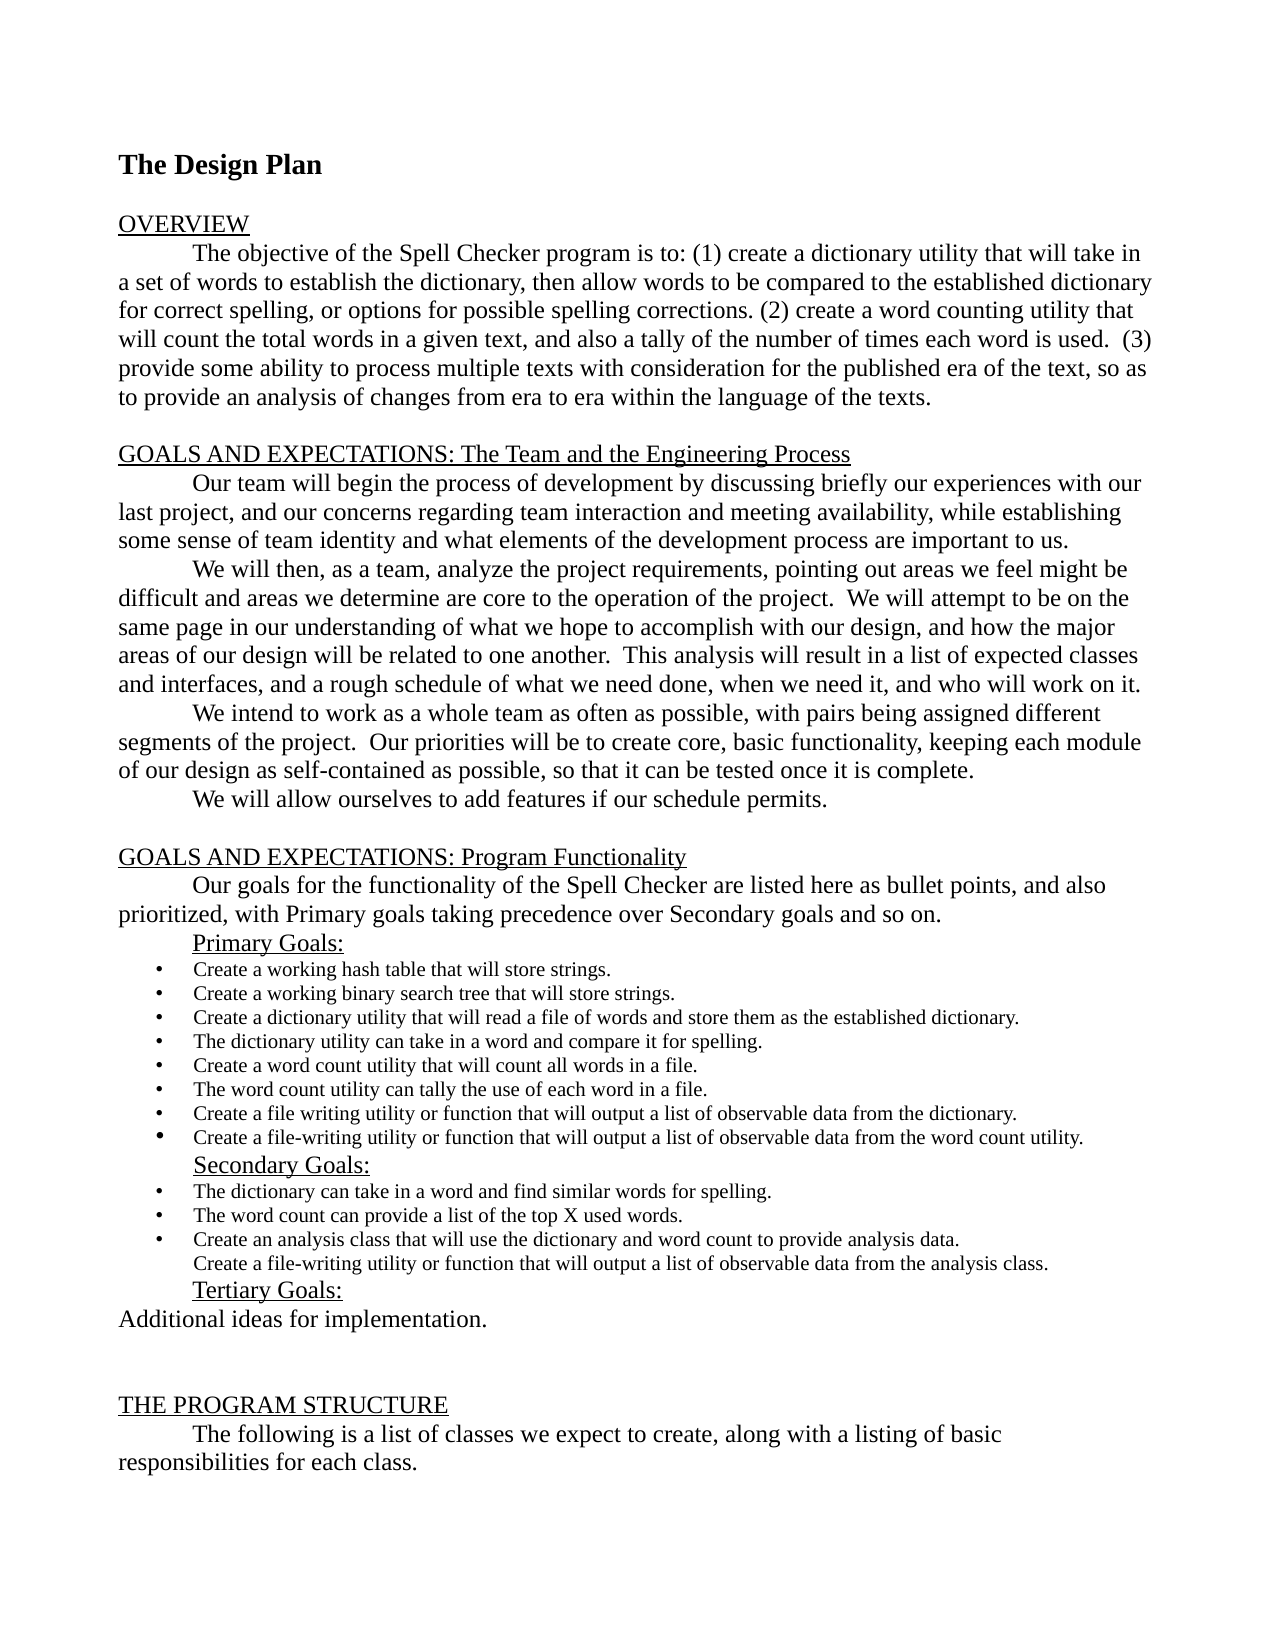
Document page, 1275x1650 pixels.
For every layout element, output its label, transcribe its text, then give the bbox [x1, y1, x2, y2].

list The word count utility can tally the use of each word in a file. [156, 1077, 1157, 1101]
list Create an analysis class that will use the dictionary and word count to provide analysis data. Create a file-writing utility or function that will output a list of observable data from the analysis class. [156, 1227, 1157, 1275]
text Tertiary Goals: [118, 1275, 1157, 1304]
text We will allow ourselves to add features if our schedule permits. [118, 784, 1157, 813]
text OVERVIEW [118, 209, 1157, 238]
text Our goals for the functionality of the Spell Checker are listed here as bullet points, and also prioritized, with Primary goals taking precedence over Secondary goals and so on. [118, 870, 1157, 928]
text Our team will begin the process of development by discussing briefly our experiences with our last project, and our concerns regarding team interaction and meeting availability, while establishing some sense of team identity and what elements of the development process are important to us. [118, 468, 1157, 554]
list The word count can provide a list of the top X used words. [156, 1203, 1157, 1227]
list The dictionary can take in a word and find similar words for spelling. [156, 1179, 1157, 1203]
list Create a file-writing utility or function that will output a list of observable data from the word count utility. Secondary Goals: [156, 1125, 1157, 1179]
text The Design Plan [118, 147, 1157, 180]
list Create a file writing utility or function that will output a list of observable data from the dictionary. [156, 1101, 1157, 1125]
text The objective of the Spell Checker program is to: (1) create a dictionary utility that will take in a set of words to establish the dictionary, then allow words to be compared to the established dictionary for correct spelling, or options for possible spelling corrections. (2) create a word counting utility that will count the total words in a given text, and also a tally of the number of times each word is used. (3) provide some ability to process multiple texts with consideration for the published era of the text, so as to provide an analysis of changes from era to era within the language of the texts. [118, 238, 1157, 410]
text THE PROGRAM STRUCTURE [118, 1390, 1157, 1419]
text GOALS AND EXPECTATIONS: Program Functionality [118, 842, 1157, 870]
list Create a working binary search tree that will store strings. [156, 981, 1157, 1005]
text We will then, as a team, analyze the project requirements, pointing out areas we feel might be difficult and areas we determine are core to the operation of the project. We will attempt to be on the same page in our understanding of what we hope to accomplish with our design, and how the major areas of our design will be related to one another. This analysis will result in a list of expected classes and interfaces, and a rough schedule of what we need done, when we need it, and who will work on it. [118, 554, 1157, 698]
text Primary Goals: [118, 928, 1157, 957]
text We intend to work as a whole team as often as possible, with pairs being assigned different segments of the project. Our priorities will be to create core, basic functionality, keeping each module of our design as self-contained as possible, so that it can be tested once it is complete. [118, 698, 1157, 784]
text GOALS AND EXPECTATIONS: The Team and the Engineering Process [118, 439, 1157, 468]
list Create a word count utility that will count all words in a file. [156, 1053, 1157, 1077]
list Create a dictionary utility that will read a file of words and store them as the established dictionary. [156, 1005, 1157, 1029]
text Additional ideas for implementation. [118, 1304, 1157, 1332]
text The following is a list of classes we expect to create, along with a listing of basic responsibilities for each class. [118, 1419, 1157, 1476]
list The dictionary utility can take in a word and compare it for spelling. [156, 1029, 1157, 1053]
list Create a working hash table that will store strings. [156, 957, 1157, 981]
